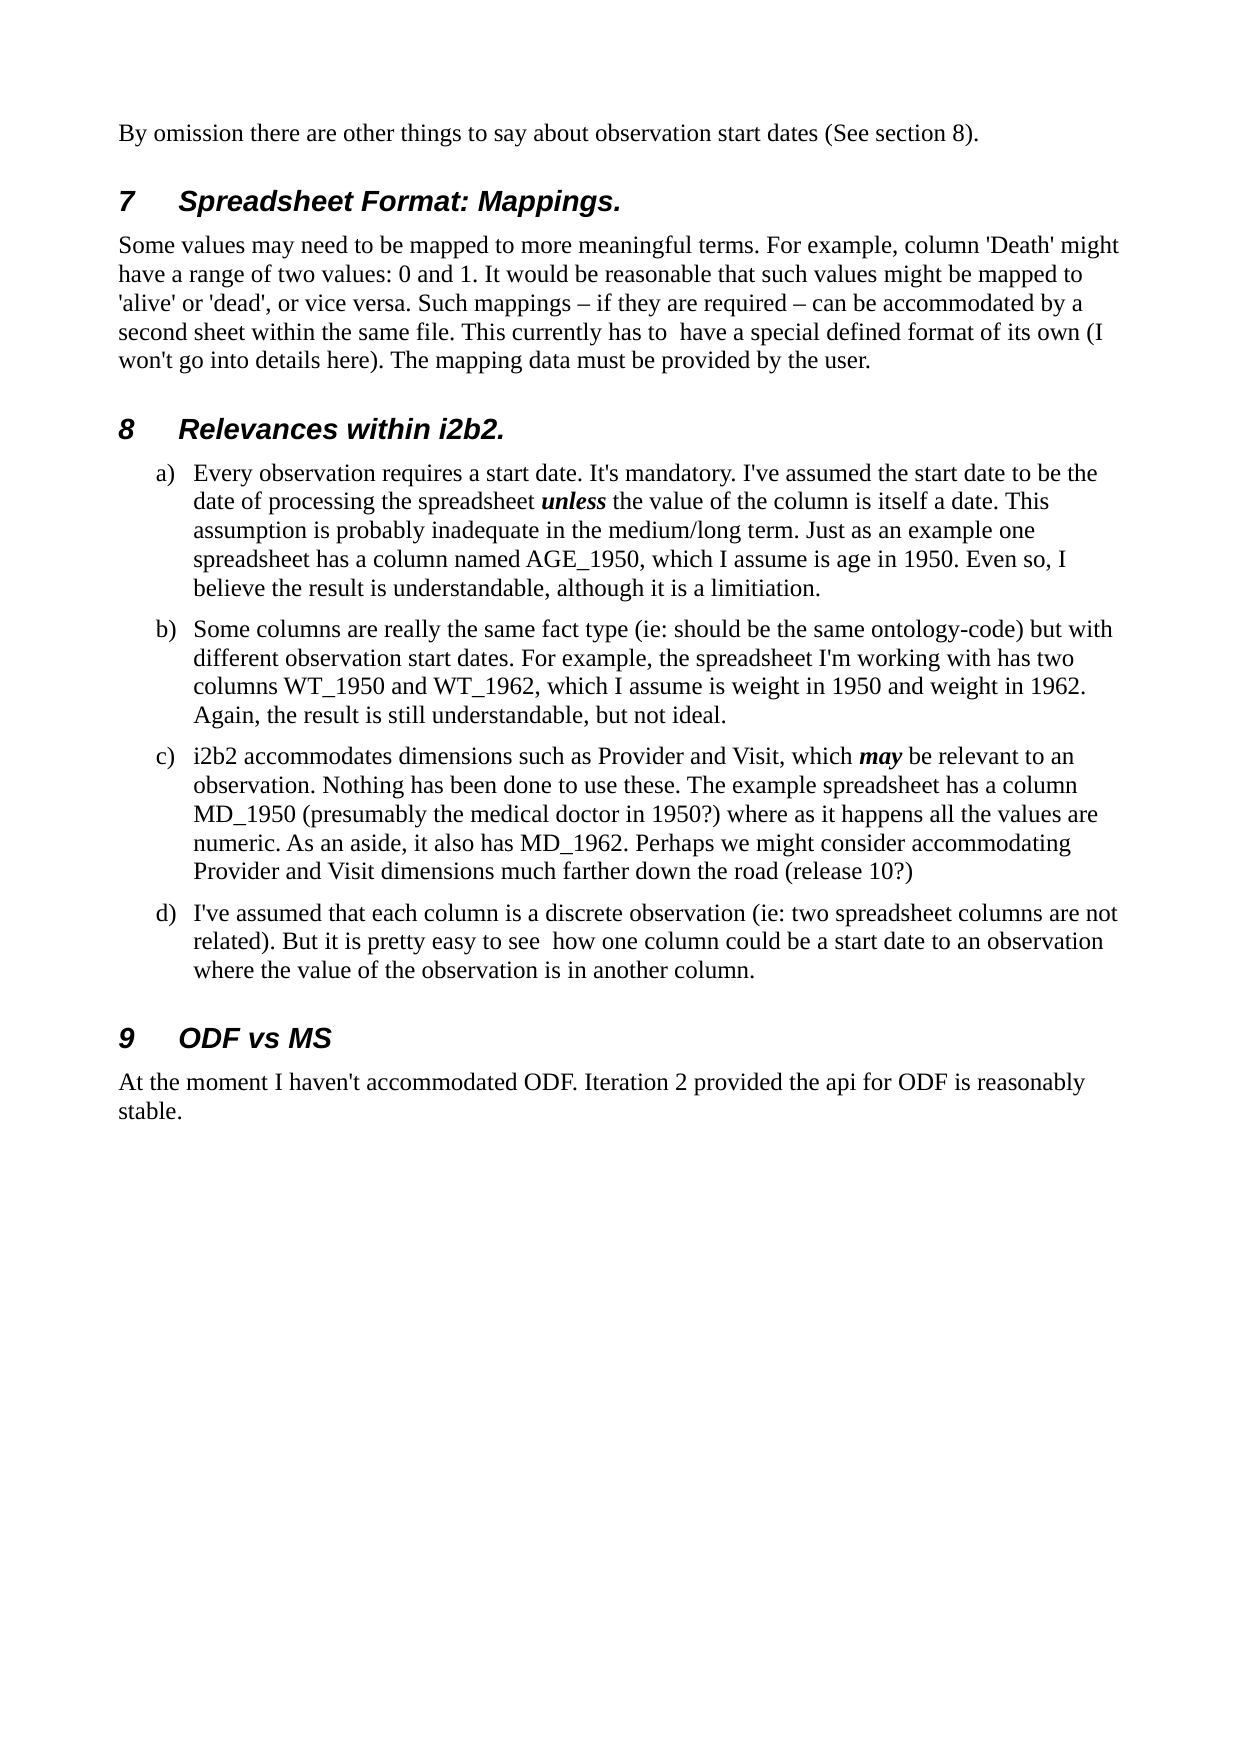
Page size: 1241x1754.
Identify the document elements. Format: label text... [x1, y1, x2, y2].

subtitle ODF vs MS [118, 1021, 1122, 1055]
text At the moment I haven't accommodated ODF. Iteration 2 provided the api for ODF is reasonably stable. [118, 1067, 1122, 1125]
list Some columns are really the same fact type (ie: should be the same ontology-code) but with different observation start dates. For example, the spreadsheet I'm working with has two columns WT_1950 and WT_1962, which I assume is weight in 1950 and weight in 1962. Again, the result is still understandable, but not ideal. [156, 614, 1122, 729]
subtitle Spreadsheet Format: Mappings. [118, 184, 1122, 218]
text Some values may need to be mapped to more meaningful terms. For example, column 'Death' might have a range of two values: 0 and 1. It would be reasonable that such values might be mapped to 'alive' or 'dead', or vice versa. Such mappings – if they are required – can be accommodated by a second sheet within the same file. This currently has to have a special defined format of its own (I won't go into details here). The mapping data must be provided by the user. [118, 230, 1122, 374]
text By omission there are other things to say about observation start dates (See section 8). [118, 118, 1122, 147]
subtitle Relevances within i2b2. [118, 412, 1122, 445]
list i2b2 accommodates dimensions such as Provider and Visit, which may be relevant to an observation. Nothing has been done to use these. The example spreadsheet has a column MD_1950 (presumably the medical doctor in 1950?) where as it happens all the values are numeric. As an aside, it also has MD_1962. Perhaps we might consider accommodating Provider and Visit dimensions much farther down the road (release 10?) [156, 741, 1122, 885]
list I've assumed that each column is a discrete observation (ie: two spreadsheet columns are not related). But it is pretty easy to see how one column could be a start date to an observation where the value of the observation is in another column. [156, 898, 1122, 984]
list Every observation requires a start date. It's mandatory. I've assumed the start date to be the date of processing the spreadsheet unless the value of the column is itself a date. This assumption is probably inadequate in the medium/long term. Just as an example one spreadsheet has a column named AGE_1950, which I assume is age in 1950. Even so, I believe the result is understandable, although it is a limitiation. [156, 458, 1122, 601]
